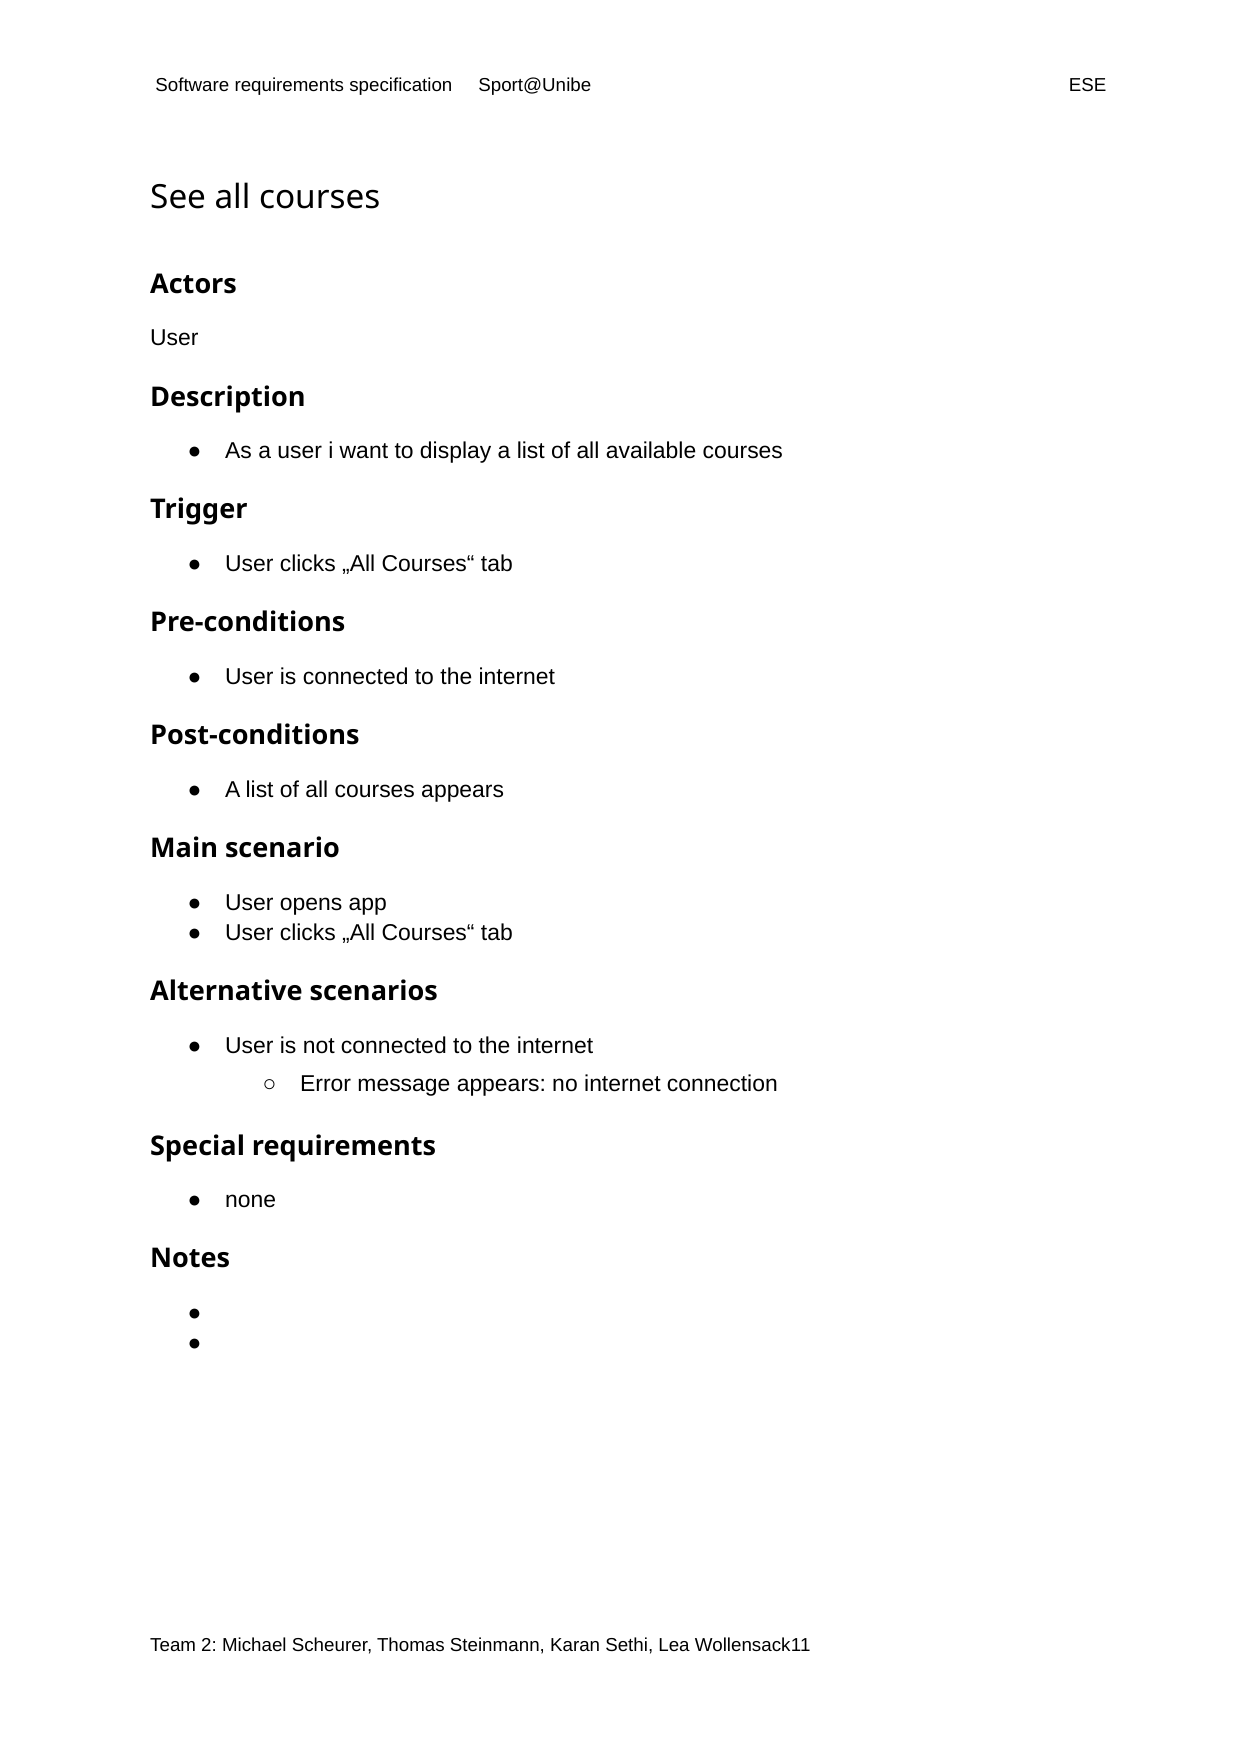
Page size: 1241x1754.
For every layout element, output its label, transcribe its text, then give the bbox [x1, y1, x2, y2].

list User clicks „All Courses“ tab [187, 919, 1090, 945]
subtitle Special requirements [150, 1126, 1090, 1163]
subtitle Description [150, 377, 1090, 414]
subtitle Post-conditions [150, 716, 1090, 753]
list none [187, 1186, 1090, 1212]
list User opens app [187, 888, 1090, 915]
subtitle Trigger [150, 490, 1090, 527]
list User is connected to the internet [187, 663, 1090, 689]
list User is not connected to the internet [187, 1032, 1090, 1058]
list User clicks „All Courses“ tab [187, 550, 1090, 576]
list A list of all courses appears [187, 776, 1090, 802]
subtitle Pre-conditions [150, 603, 1090, 640]
subtitle See all courses [150, 173, 1090, 218]
subtitle Main scenario [150, 829, 1090, 866]
subtitle Alternative scenarios [150, 972, 1090, 1009]
subtitle Notes [150, 1239, 1090, 1276]
list Error message appears: no internet connection [262, 1062, 1090, 1098]
subtitle Actors [150, 264, 1090, 301]
text User [150, 324, 1090, 350]
list As a user i want to display a list of all available courses [187, 437, 1090, 463]
